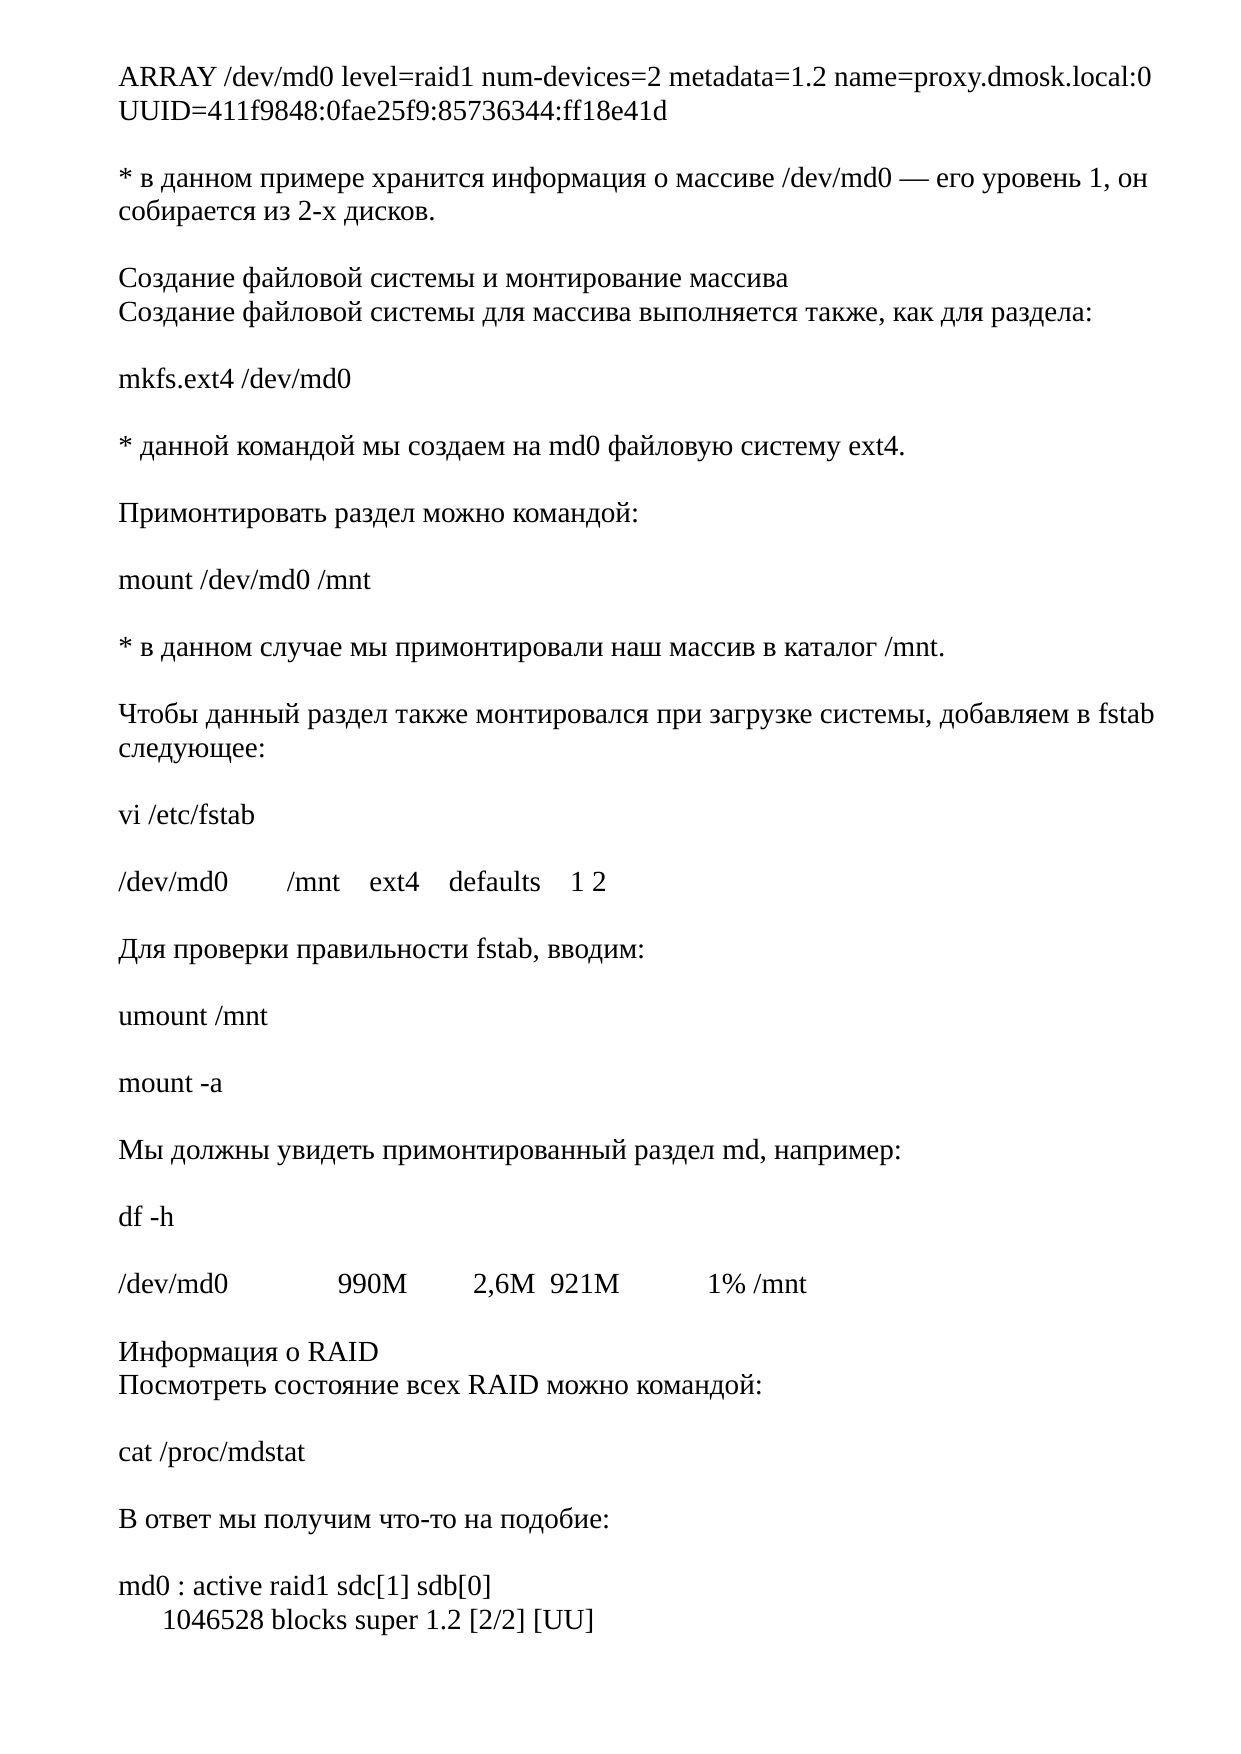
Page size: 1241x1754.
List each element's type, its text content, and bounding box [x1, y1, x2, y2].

text df -h [118, 1199, 1181, 1233]
text Посмотреть состояние всех RAID можно командой: [118, 1367, 1181, 1401]
text Мы должны увидеть примонтированный раздел md, например: [118, 1132, 1181, 1166]
text mkfs.ext4 /dev/md0 [118, 361, 1181, 394]
text mount -a [118, 1065, 1181, 1099]
text Примонтировать раздел можно командой: [118, 495, 1181, 529]
text Чтобы данный раздел также монтировался при загрузке системы, добавляем в fstab следующее: [118, 696, 1181, 763]
text * в данном случае мы примонтировали наш массив в каталог /mnt. [118, 629, 1181, 663]
text mount /dev/md0 /mnt [118, 562, 1181, 596]
text ARRAY /dev/md0 level=raid1 num-devices=2 metadata=1.2 name=proxy.dmosk.local:0 UUID=411f9848:0fae25f9:85736344:ff18e41d [118, 59, 1181, 126]
text 1046528 blocks super 1.2 [2/2] [UU] [118, 1602, 1181, 1636]
text В ответ мы получим что-то на подобие: [118, 1501, 1181, 1535]
text Создание файловой системы для массива выполняется также, как для раздела: [118, 294, 1181, 327]
text /dev/md0 990M 2,6M 921M 1% /mnt [118, 1267, 1181, 1300]
text /dev/md0 /mnt ext4 defaults 1 2 [118, 864, 1181, 898]
text * данной командой мы создаем на md0 файловую систему ext4. [118, 428, 1181, 462]
text Создание файловой системы и монтирование массива [118, 260, 1181, 294]
text umount /mnt [118, 998, 1181, 1032]
text vi /etc/fstab [118, 797, 1181, 831]
text cat /proc/mdstat [118, 1434, 1181, 1468]
text Информация о RAID [118, 1334, 1181, 1367]
text Для проверки правильности fstab, вводим: [118, 931, 1181, 965]
text md0 : active raid1 sdc[1] sdb[0] [118, 1568, 1181, 1602]
text * в данном примере хранится информация о массиве /dev/md0 — его уровень 1, он собирается из 2-х дисков. [118, 160, 1181, 227]
